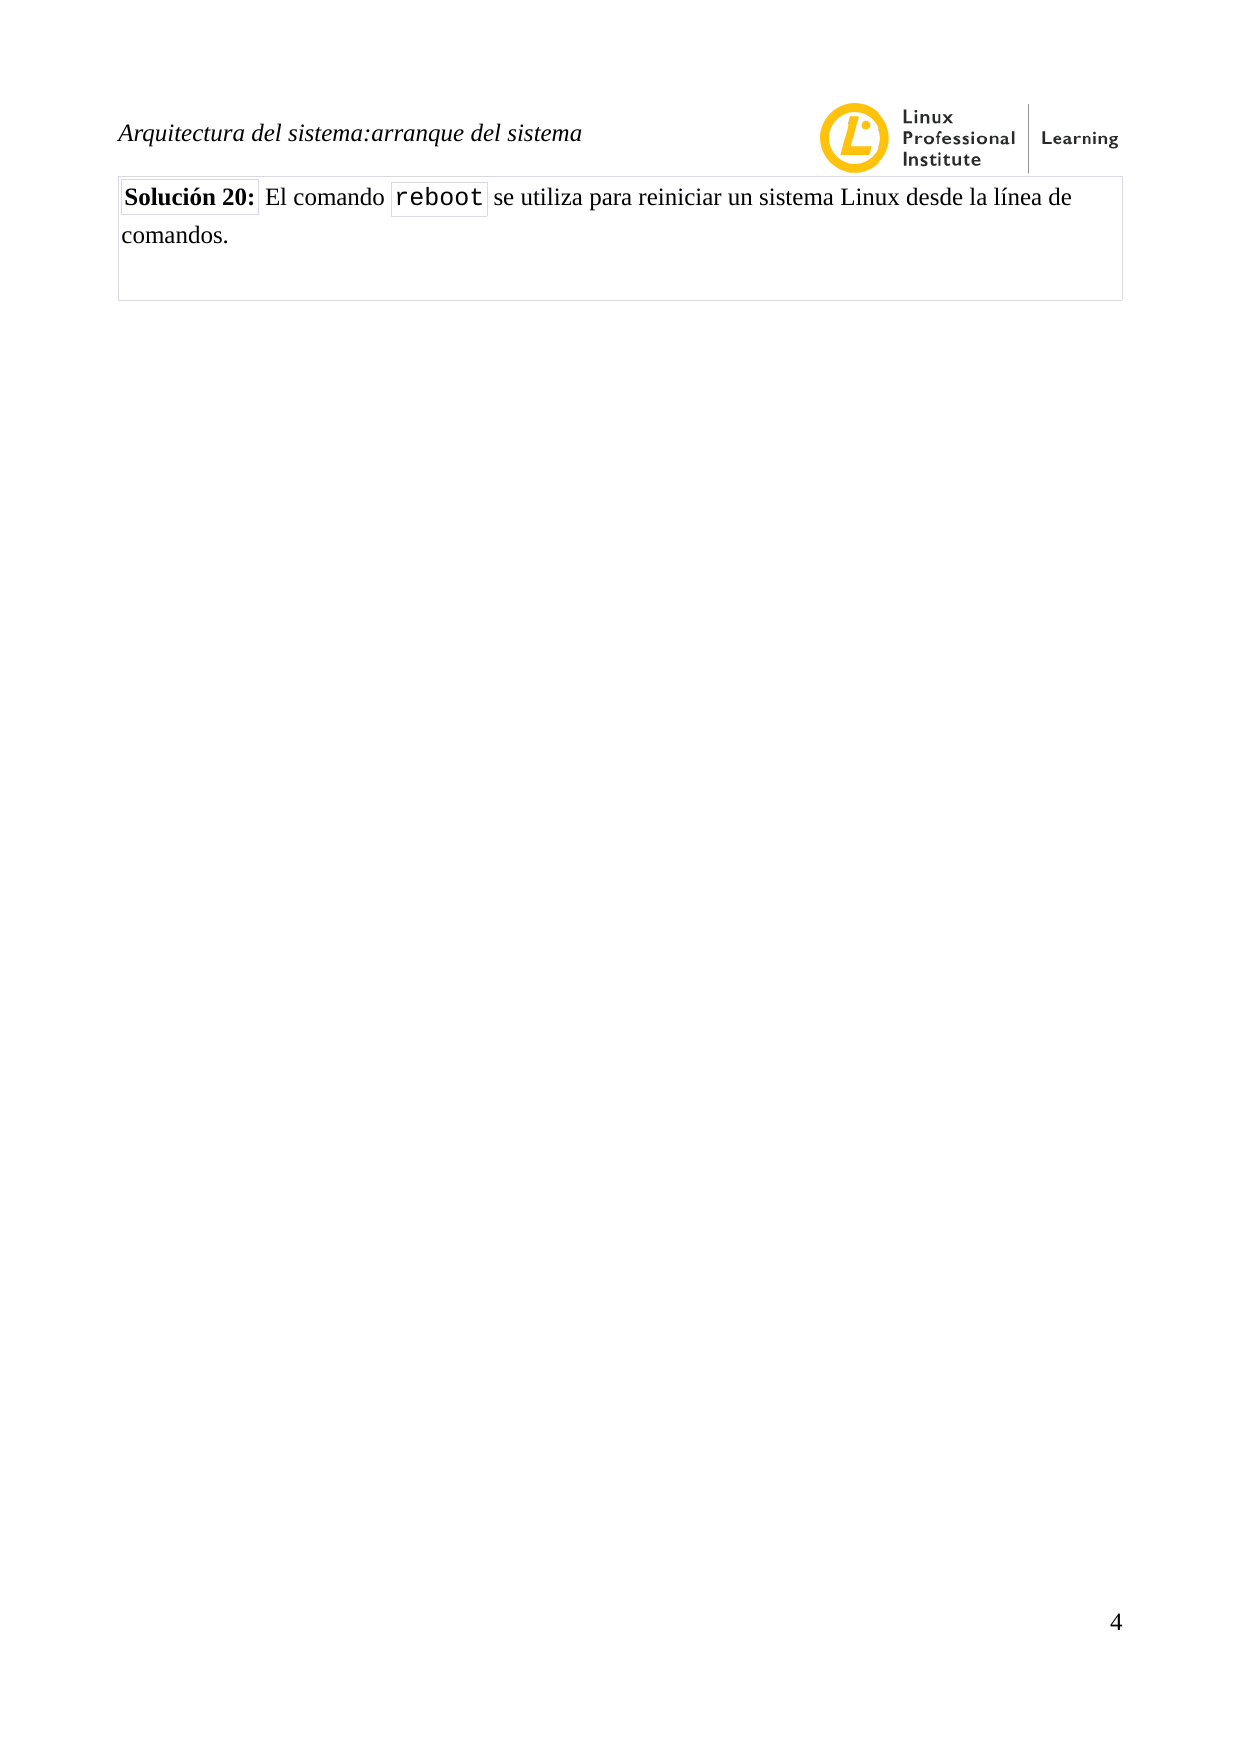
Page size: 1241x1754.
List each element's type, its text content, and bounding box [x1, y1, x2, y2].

picture [819, 102, 1119, 174]
text Solución 20: El comando reboot se utiliza para reiniciar un sistema Linux desde la línea de comandos. [119, 177, 1122, 249]
